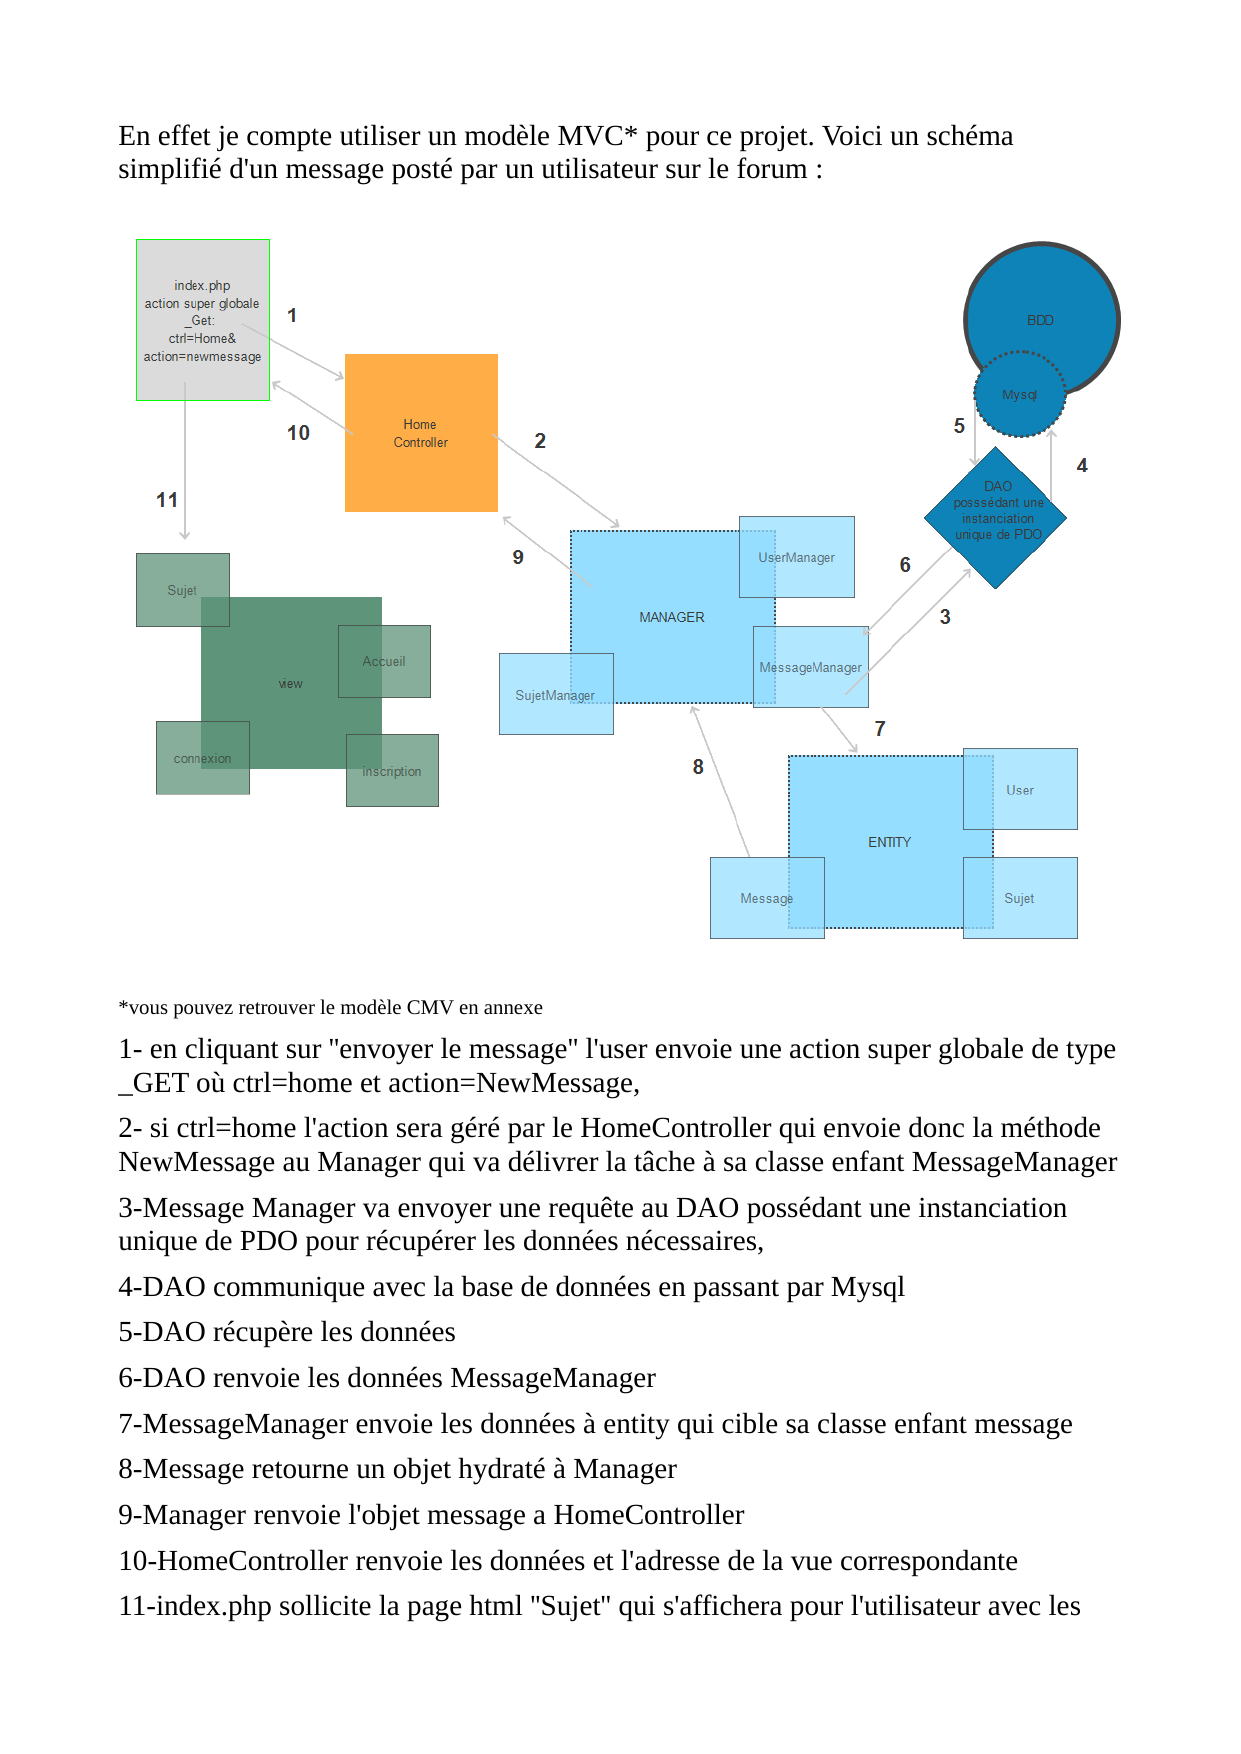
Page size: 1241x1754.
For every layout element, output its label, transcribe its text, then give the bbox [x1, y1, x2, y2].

text 9-Manager renvoie l'objet message a HomeController [118, 1497, 1122, 1531]
picture [118, 230, 1123, 956]
text 11-index.php sollicite la page html ''Sujet'' qui s'affichera pour l'utilisateur avec les [118, 1588, 1122, 1622]
text 10-HomeController renvoie les données et l'adresse de la vue correspondante [118, 1543, 1122, 1576]
text 5-DAO récupère les données [118, 1314, 1122, 1348]
text 6-DAO renvoie les données MessageManager [118, 1360, 1122, 1394]
text 2- si ctrl=home l'action sera géré par le HomeController qui envoie donc la méthode NewMessage au Manager qui va délivrer la tâche à sa classe enfant MessageManager [118, 1111, 1122, 1178]
text *vous pouvez retrouver le modèle CMV en annexe [118, 995, 1122, 1019]
text En effet je compte utiliser un modèle MVC* pour ce projet. Voici un schéma simplifié d'un message posté par un utilisateur sur le forum : [118, 118, 1122, 185]
text 8-Message retourne un objet hydraté à Manager [118, 1451, 1122, 1485]
text 7-MessageManager envoie les données à entity qui cible sa classe enfant message [118, 1406, 1122, 1439]
text 4-DAO communique avec la base de données en passant par Mysql [118, 1269, 1122, 1302]
text 1- en cliquant sur ''envoyer le message'' l'user envoie une action super globale de type _GET où ctrl=home et action=NewMessage, [118, 1031, 1122, 1098]
text 3-Message Manager va envoyer une requête au DAO possédant une instanciation unique de PDO pour récupérer les données nécessaires, [118, 1190, 1122, 1257]
